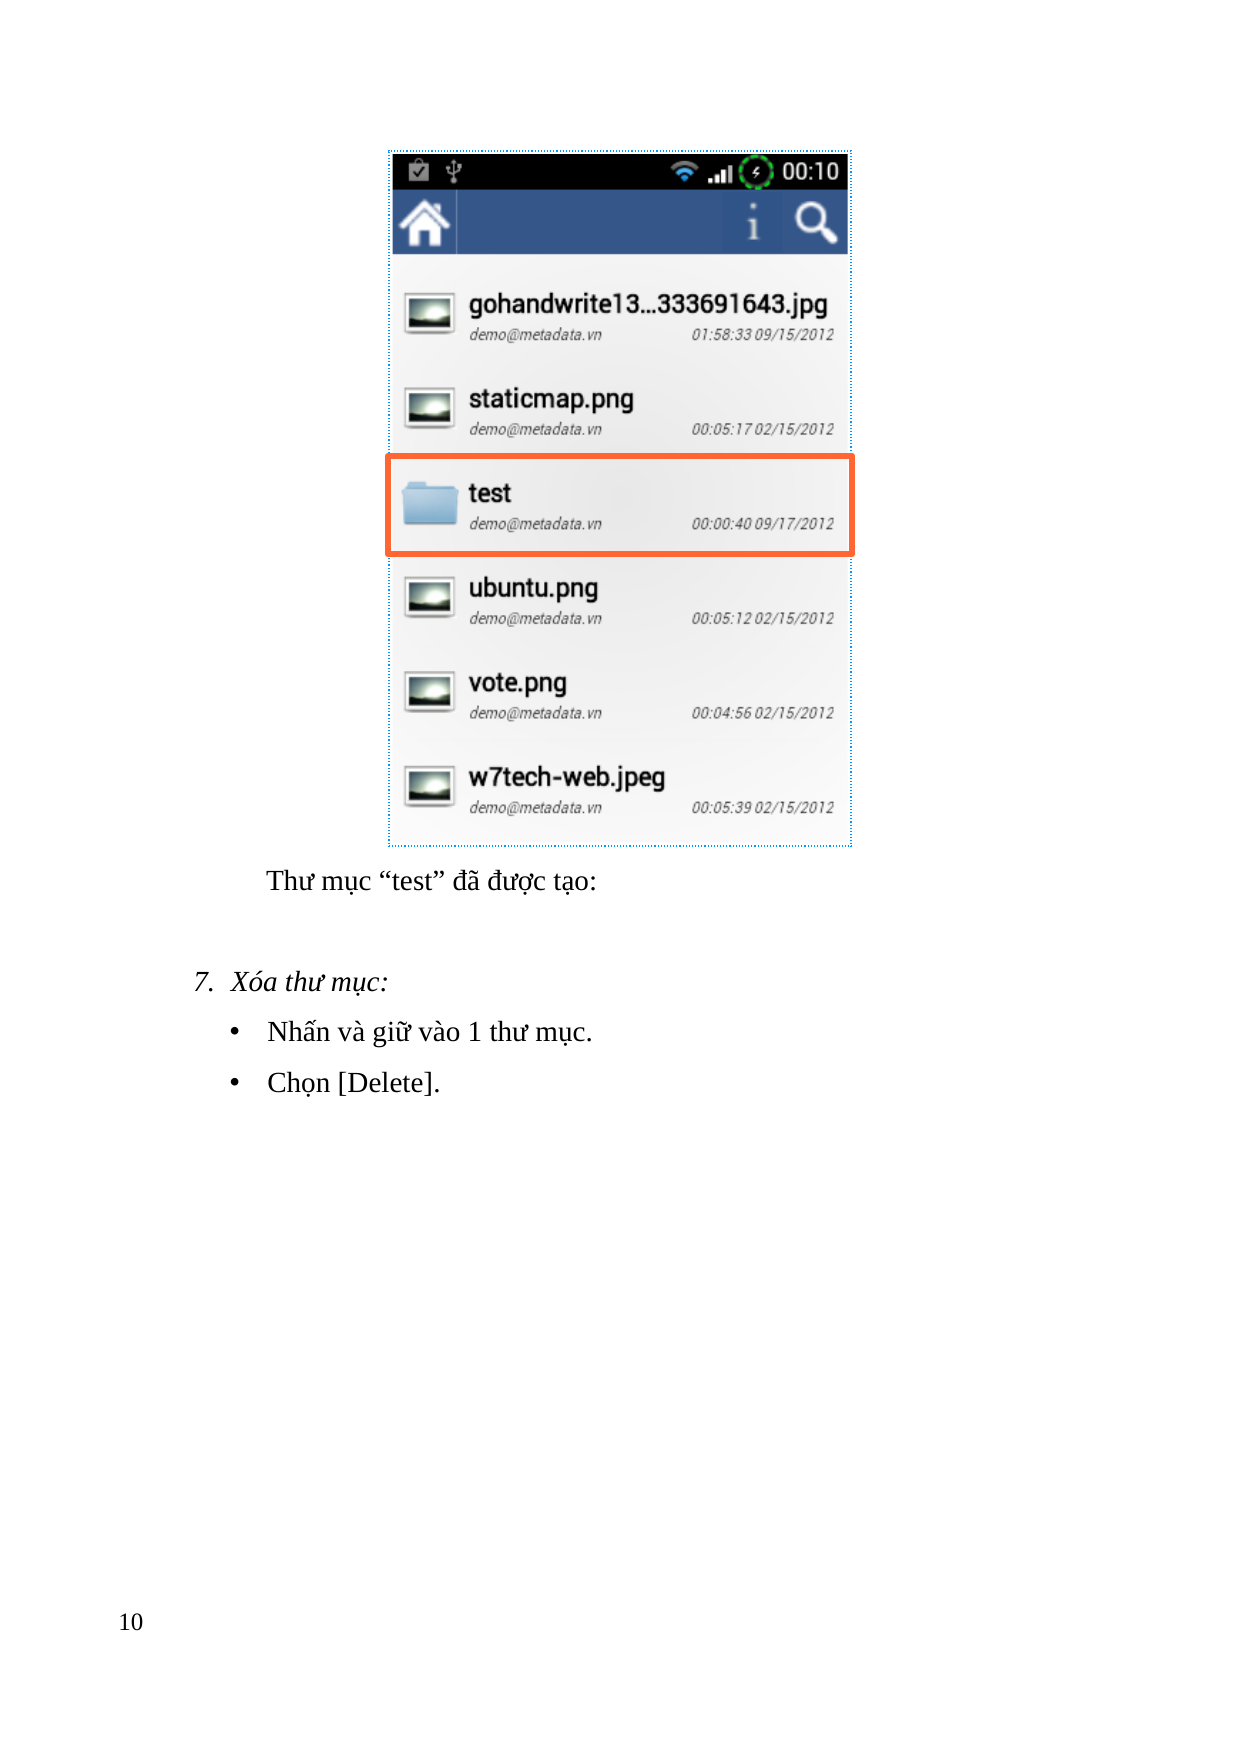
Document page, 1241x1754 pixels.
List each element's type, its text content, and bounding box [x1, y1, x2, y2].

picture [392, 557, 848, 842]
picture [392, 154, 848, 453]
list Xóa thư mục: [193, 964, 1122, 998]
picture [392, 459, 848, 551]
text Thư mục “test” đã được tạo: [266, 118, 1122, 897]
list Chọn [Delete]. [229, 1065, 1122, 1098]
list Nhấn và giữ vào 1 thư mục. [229, 1014, 1122, 1048]
